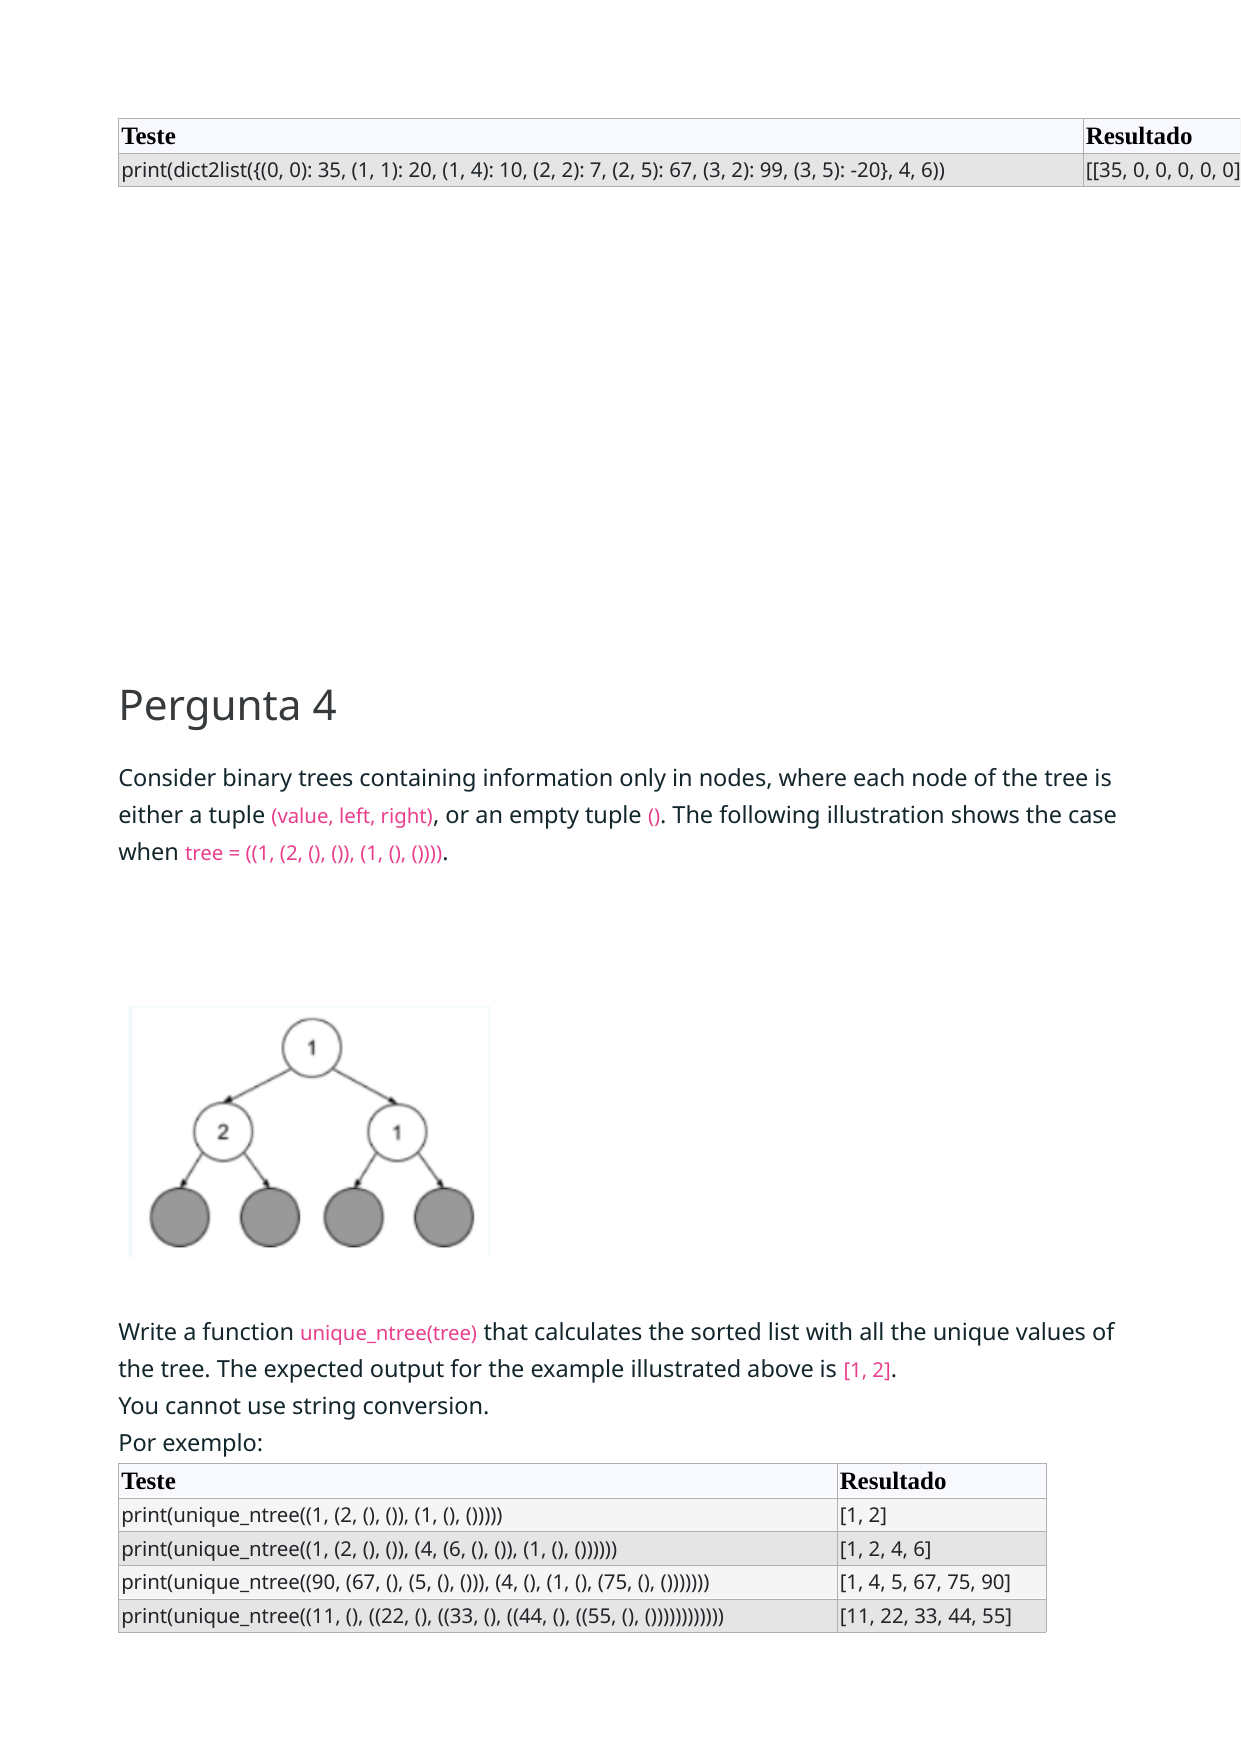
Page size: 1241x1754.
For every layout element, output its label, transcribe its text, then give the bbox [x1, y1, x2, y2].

text Por exemplo: [118, 1426, 1122, 1458]
table_header Resultado [838, 1464, 1046, 1497]
table_cell [1, 4, 5, 67, 75, 90] [838, 1566, 1046, 1598]
table_cell print(unique_ntree((1, (2, (), ()), (4, (6, (), ()), (1, (), ()))))) [119, 1532, 837, 1565]
table_cell print(unique_ntree((11, (), ((22, (), ((33, (), ((44, (), ((55, (), ()))))))))))) [119, 1600, 837, 1632]
table_cell [1, 2, 4, 6] [838, 1532, 1046, 1565]
table_cell [11, 22, 33, 44, 55] [838, 1600, 1046, 1632]
text Write a function unique_ntree(tree) that calculates the sorted list with all the unique values of the tree. The expected output for the example illustrated above is [1, 2]. [118, 1316, 1122, 1384]
text Consider binary trees containing information only in nodes, where each node of the tree is either a tuple (value, left, right), or an empty tuple (). The following illustration shows the case when tree = ((1, (2, (), ()), (1, (), ()))). [118, 762, 1122, 867]
table_header Resultado [1084, 119, 1240, 153]
picture [128, 1006, 490, 1257]
table_header Teste [119, 1464, 837, 1497]
text Pergunta 4 [118, 675, 1122, 733]
table_cell print(unique_ntree((90, (67, (), (5, (), ())), (4, (), (1, (), (75, (), ())))))) [119, 1566, 837, 1598]
table_cell print(unique_ntree((1, (2, (), ()), (1, (), ())))) [119, 1499, 837, 1531]
table_cell [1, 2] [838, 1499, 1046, 1531]
text You cannot use string conversion. [118, 1389, 1122, 1421]
table_cell [[35, 0, 0, 0, 0, 0], [0, 20, 0, 0, 10, 0], [0, 0, 7, 0, 0, 67], [0, 0, 99, 0, 0, -20]] [1084, 154, 1240, 186]
table_cell print(dict2list({(0, 0): 35, (1, 1): 20, (1, 4): 10, (2, 2): 7, (2, 5): 67, (3, 2): 99, (3, 5): -20}, 4, 6)) [119, 154, 1083, 186]
table_header Teste [119, 119, 1083, 153]
